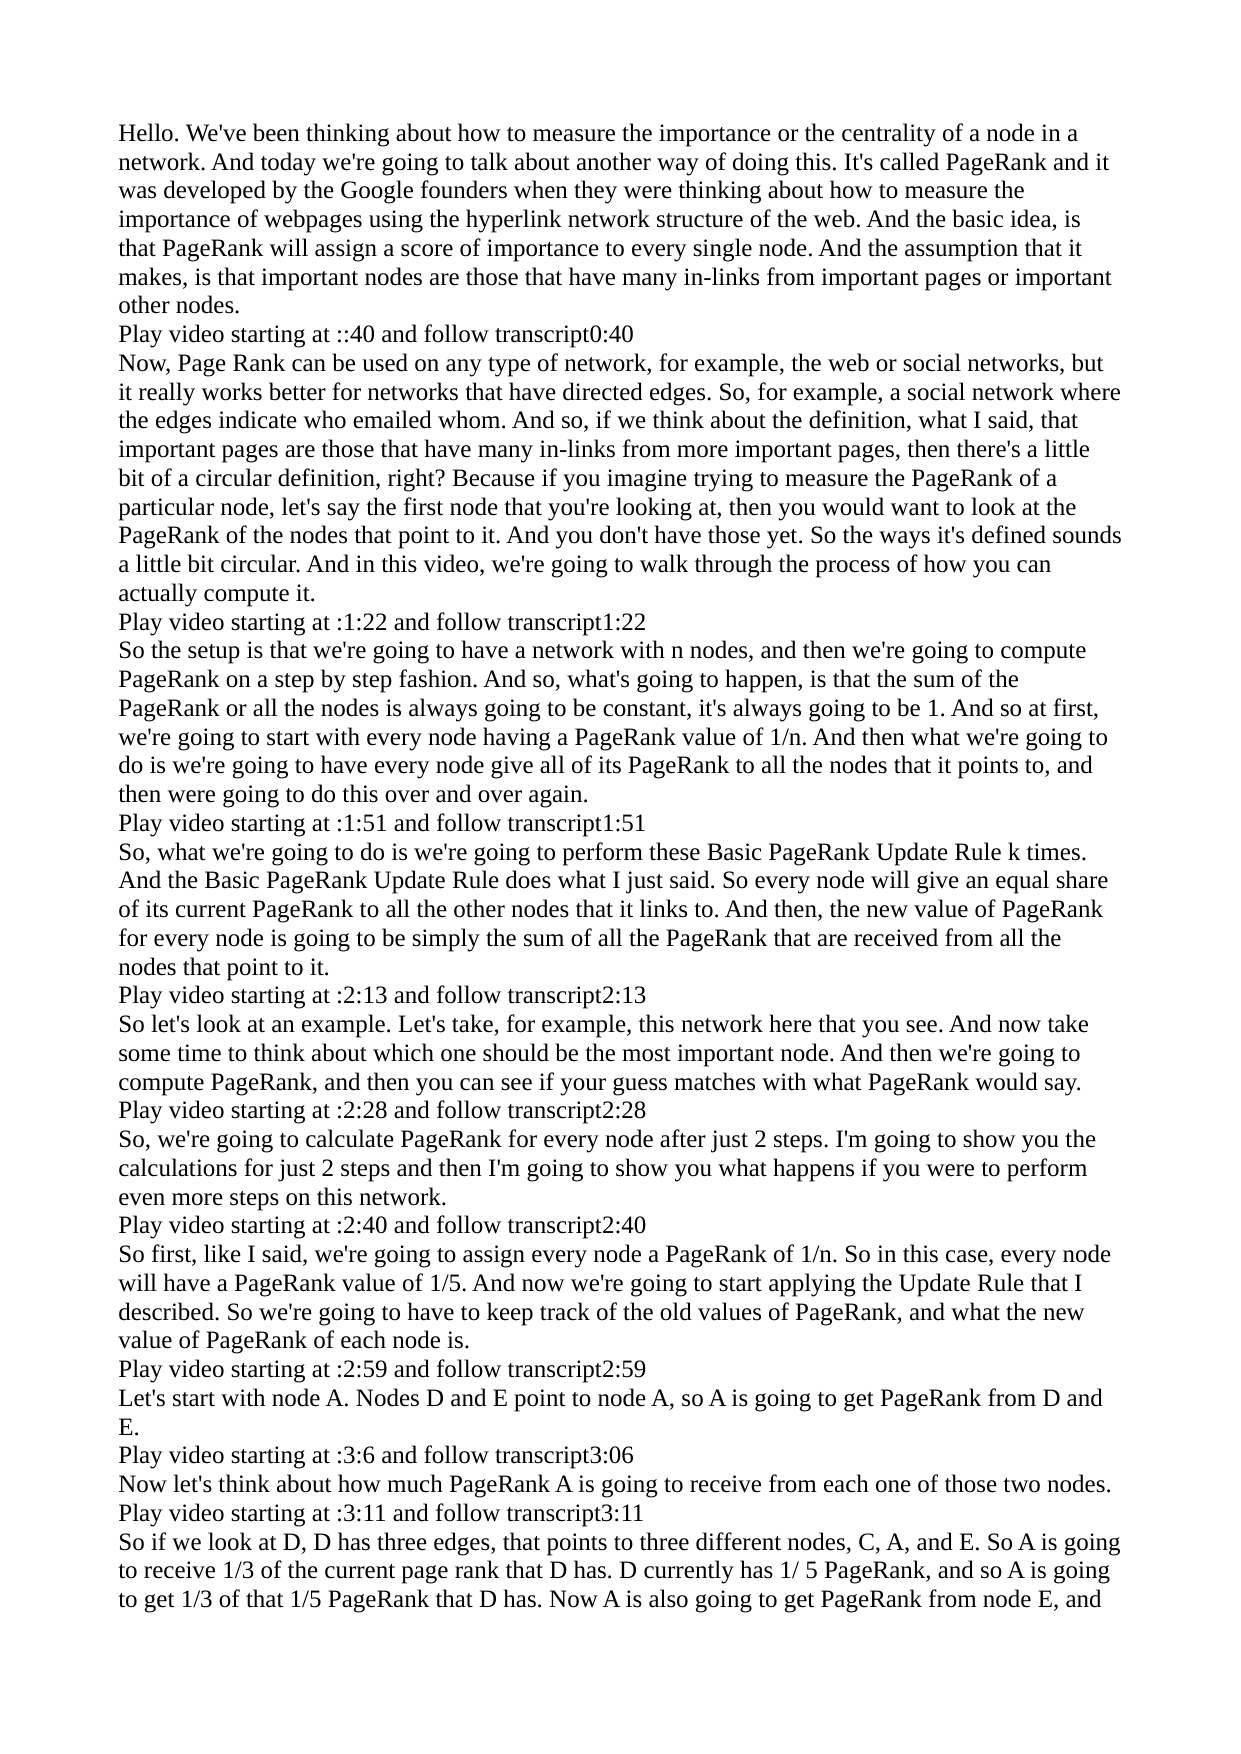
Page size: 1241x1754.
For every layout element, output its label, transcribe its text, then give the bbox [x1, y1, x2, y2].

text So if we look at D, D has three edges, that points to three different nodes, C, A, and E. So A is going to receive 1/3 of the current page rank that D has. D currently has 1/ 5 PageRank, and so A is going to get 1/3 of that 1/5 PageRank that D has. Now A is also going to get PageRank from node E, and [118, 1527, 1122, 1613]
text So the setup is that we're going to have a network with n nodes, and then we're going to compute PageRank on a step by step fashion. And so, what's going to happen, is that the sum of the PageRank or all the nodes is always going to be constant, it's always going to be 1. And so at first, we're going to start with every node having a PageRank value of 1/n. And then what we're going to do is we're going to have every node give all of its PageRank to all the nodes that it points to, and then were going to do this over and over again. [118, 636, 1122, 808]
text Let's start with node A. Nodes D and E point to node A, so A is going to get PageRank from D and E. [118, 1383, 1122, 1441]
text Hello. We've been thinking about how to measure the importance or the centrality of a node in a network. And today we're going to talk about another way of doing this. It's called PageRank and it was developed by the Google founders when they were thinking about how to measure the importance of webpages using the hyperlink network structure of the web. And the basic idea, is that PageRank will assign a score of importance to every single node. And the assumption that it makes, is that important nodes are those that have many in-links from important pages or important other nodes. [118, 118, 1122, 319]
text So, we're going to calculate PageRank for every node after just 2 steps. I'm going to show you the calculations for just 2 steps and then I'm going to show you what happens if you were to perform even more steps on this network. [118, 1124, 1122, 1211]
text So first, like I said, we're going to assign every node a PageRank of 1/n. So in this case, every node will have a PageRank value of 1/5. And now we're going to start applying the Update Rule that I described. So we're going to have to keep track of the old values of PageRank, and what the new value of PageRank of each node is. [118, 1239, 1122, 1354]
text Play video starting at :1:51 and follow transcript1:51 [118, 808, 1122, 837]
text Now let's think about how much PageRank A is going to receive from each one of those two nodes. [118, 1469, 1122, 1498]
text Now, Page Rank can be used on any type of network, for example, the web or social networks, but it really works better for networks that have directed edges. So, for example, a social network where the edges indicate who emailed whom. And so, if we think about the definition, what I said, that important pages are those that have many in-links from more important pages, then there's a little bit of a circular definition, right? Because if you imagine trying to measure the PageRank of a particular node, let's say the first node that you're looking at, then you would want to look at the PageRank of the nodes that point to it. And you don't have those yet. So the ways it's defined sounds a little bit circular. And in this video, we're going to walk through the process of how you can actually compute it. [118, 348, 1122, 607]
text So, what we're going to do is we're going to perform these Basic PageRank Update Rule k times. And the Basic PageRank Update Rule does what I just said. So every node will give an equal share of its current PageRank to all the other nodes that it links to. And then, the new value of PageRank for every node is going to be simply the sum of all the PageRank that are received from all the nodes that point to it. [118, 837, 1122, 981]
text Play video starting at :3:11 and follow transcript3:11 [118, 1498, 1122, 1527]
text Play video starting at :3:6 and follow transcript3:06 [118, 1441, 1122, 1469]
text Play video starting at :2:40 and follow transcript2:40 [118, 1211, 1122, 1239]
text Play video starting at :1:22 and follow transcript1:22 [118, 607, 1122, 636]
text Play video starting at ::40 and follow transcript0:40 [118, 319, 1122, 348]
text So let's look at an example. Let's take, for example, this network here that you see. And now take some time to think about which one should be the most important node. And then we're going to compute PageRank, and then you can see if your guess matches with what PageRank would say. [118, 1009, 1122, 1096]
text Play video starting at :2:28 and follow transcript2:28 [118, 1096, 1122, 1124]
text Play video starting at :2:13 and follow transcript2:13 [118, 981, 1122, 1009]
text Play video starting at :2:59 and follow transcript2:59 [118, 1354, 1122, 1383]
